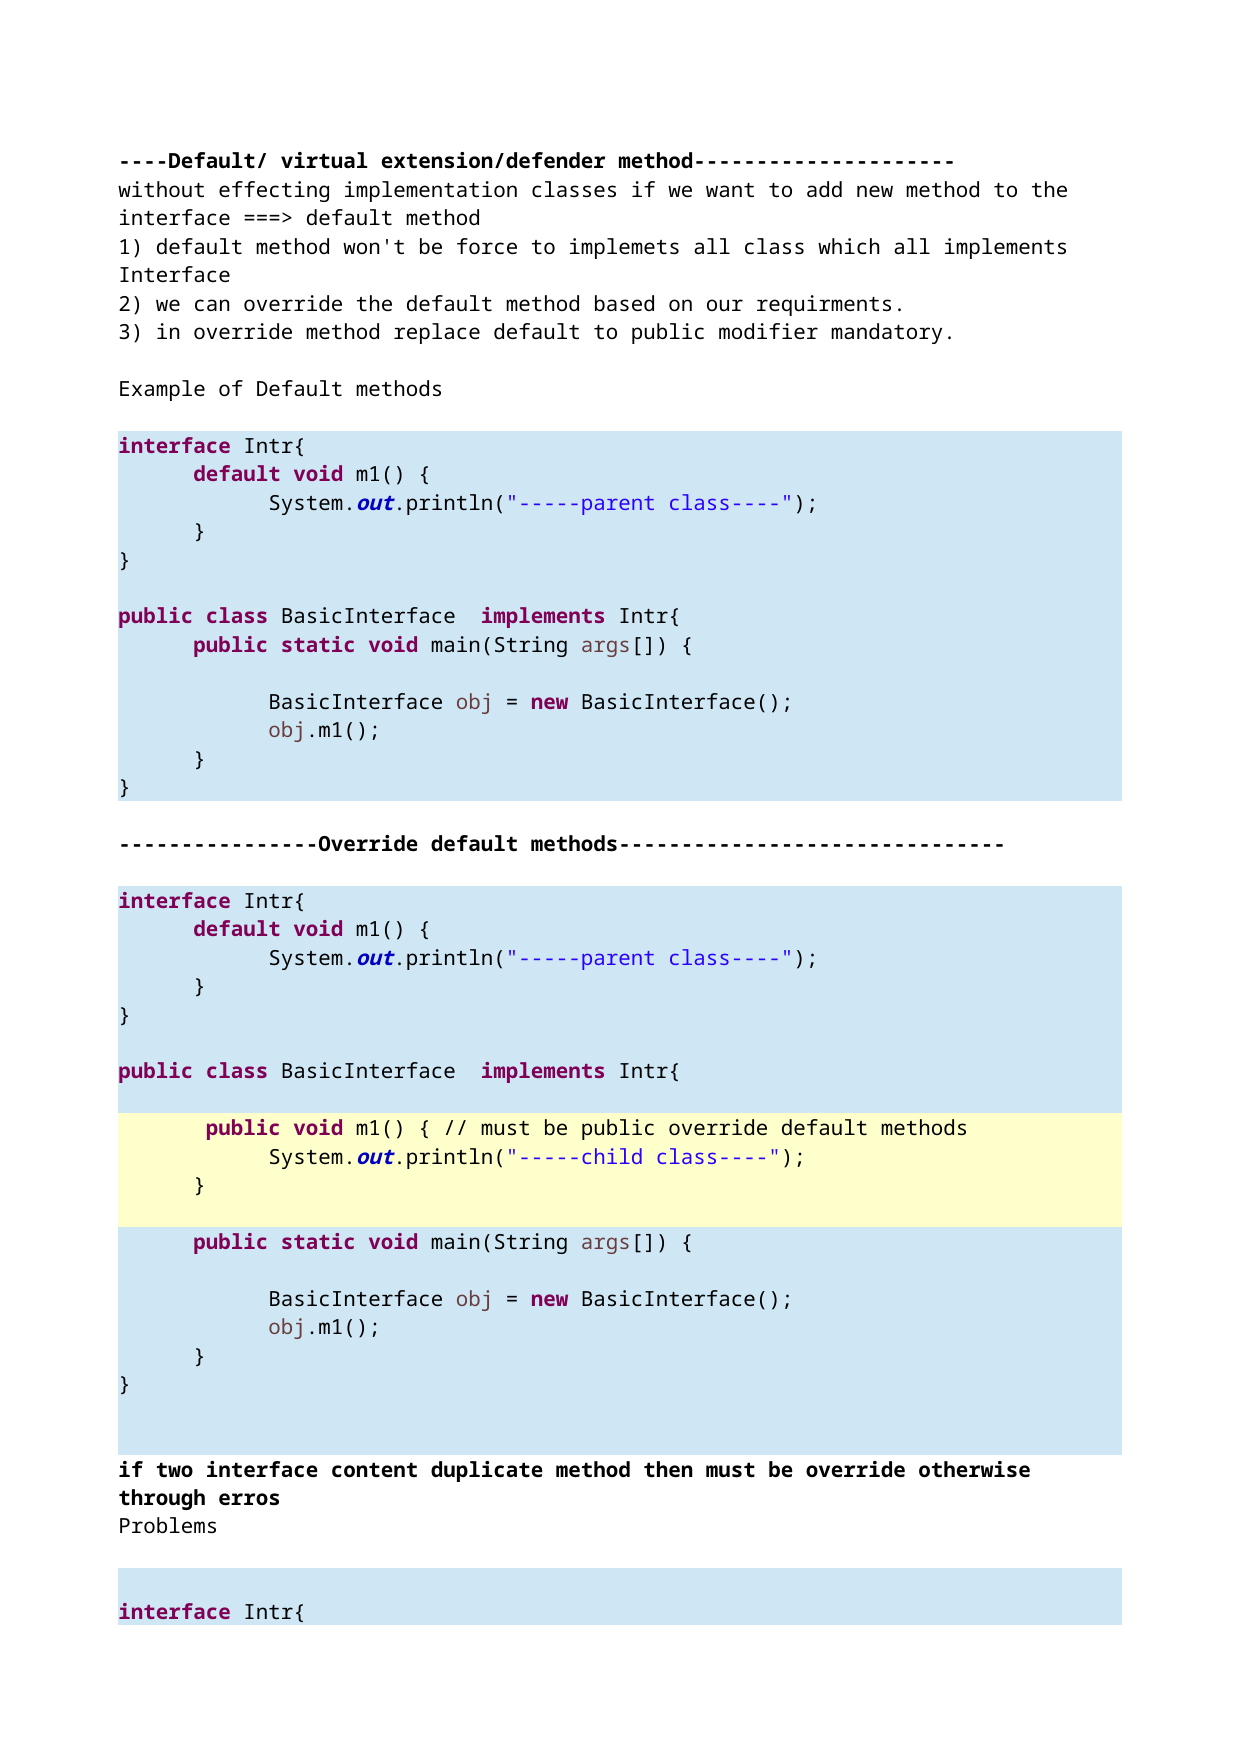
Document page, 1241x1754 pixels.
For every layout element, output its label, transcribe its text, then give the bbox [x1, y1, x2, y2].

text Example of Default methods [118, 374, 1122, 402]
text Problems [118, 1512, 1122, 1540]
text ----Default/ virtual extension/defender method--------------------- [118, 147, 1122, 175]
text public void m1() { // must be public override default methods [118, 1113, 1122, 1142]
text 3) in override method replace default to public modifier mandatory. [118, 317, 1122, 346]
text } [118, 545, 1122, 573]
text System.out.println("-----child class----"); [118, 1142, 1122, 1170]
text ----------------Override default methods------------------------------- [118, 829, 1122, 857]
text public static void main(String args[]) { [118, 1227, 1122, 1256]
text obj.m1(); [118, 1312, 1122, 1341]
text BasicInterface obj = new BasicInterface(); [118, 687, 1122, 715]
text } [118, 1170, 1122, 1199]
text } [118, 772, 1122, 801]
text public static void main(String args[]) { [118, 630, 1122, 658]
text BasicInterface obj = new BasicInterface(); [118, 1284, 1122, 1312]
text if two interface content duplicate method then must be override otherwise through erros [118, 1455, 1122, 1512]
text } [118, 1000, 1122, 1028]
text } [118, 1341, 1122, 1369]
text 1) default method won't be force to implemets all class which all implements Interface [118, 232, 1122, 289]
text interface Intr{ [118, 886, 1122, 914]
text System.out.println("-----parent class----"); [118, 488, 1122, 516]
text public class BasicInterface implements Intr{ [118, 602, 1122, 630]
text default void m1() { [118, 914, 1122, 943]
text } [118, 516, 1122, 545]
text 2) we can override the default method based on our requirments. [118, 289, 1122, 317]
text } [118, 744, 1122, 772]
text without effecting implementation classes if we want to add new method to the interface ===> default method [118, 175, 1122, 232]
text default void m1() { [118, 459, 1122, 488]
text interface Intr{ [118, 431, 1122, 459]
text obj.m1(); [118, 715, 1122, 744]
text } [118, 971, 1122, 1000]
text interface Intr{ [118, 1597, 1122, 1625]
text System.out.println("-----parent class----"); [118, 943, 1122, 971]
text } [118, 1369, 1122, 1398]
text public class BasicInterface implements Intr{ [118, 1057, 1122, 1085]
